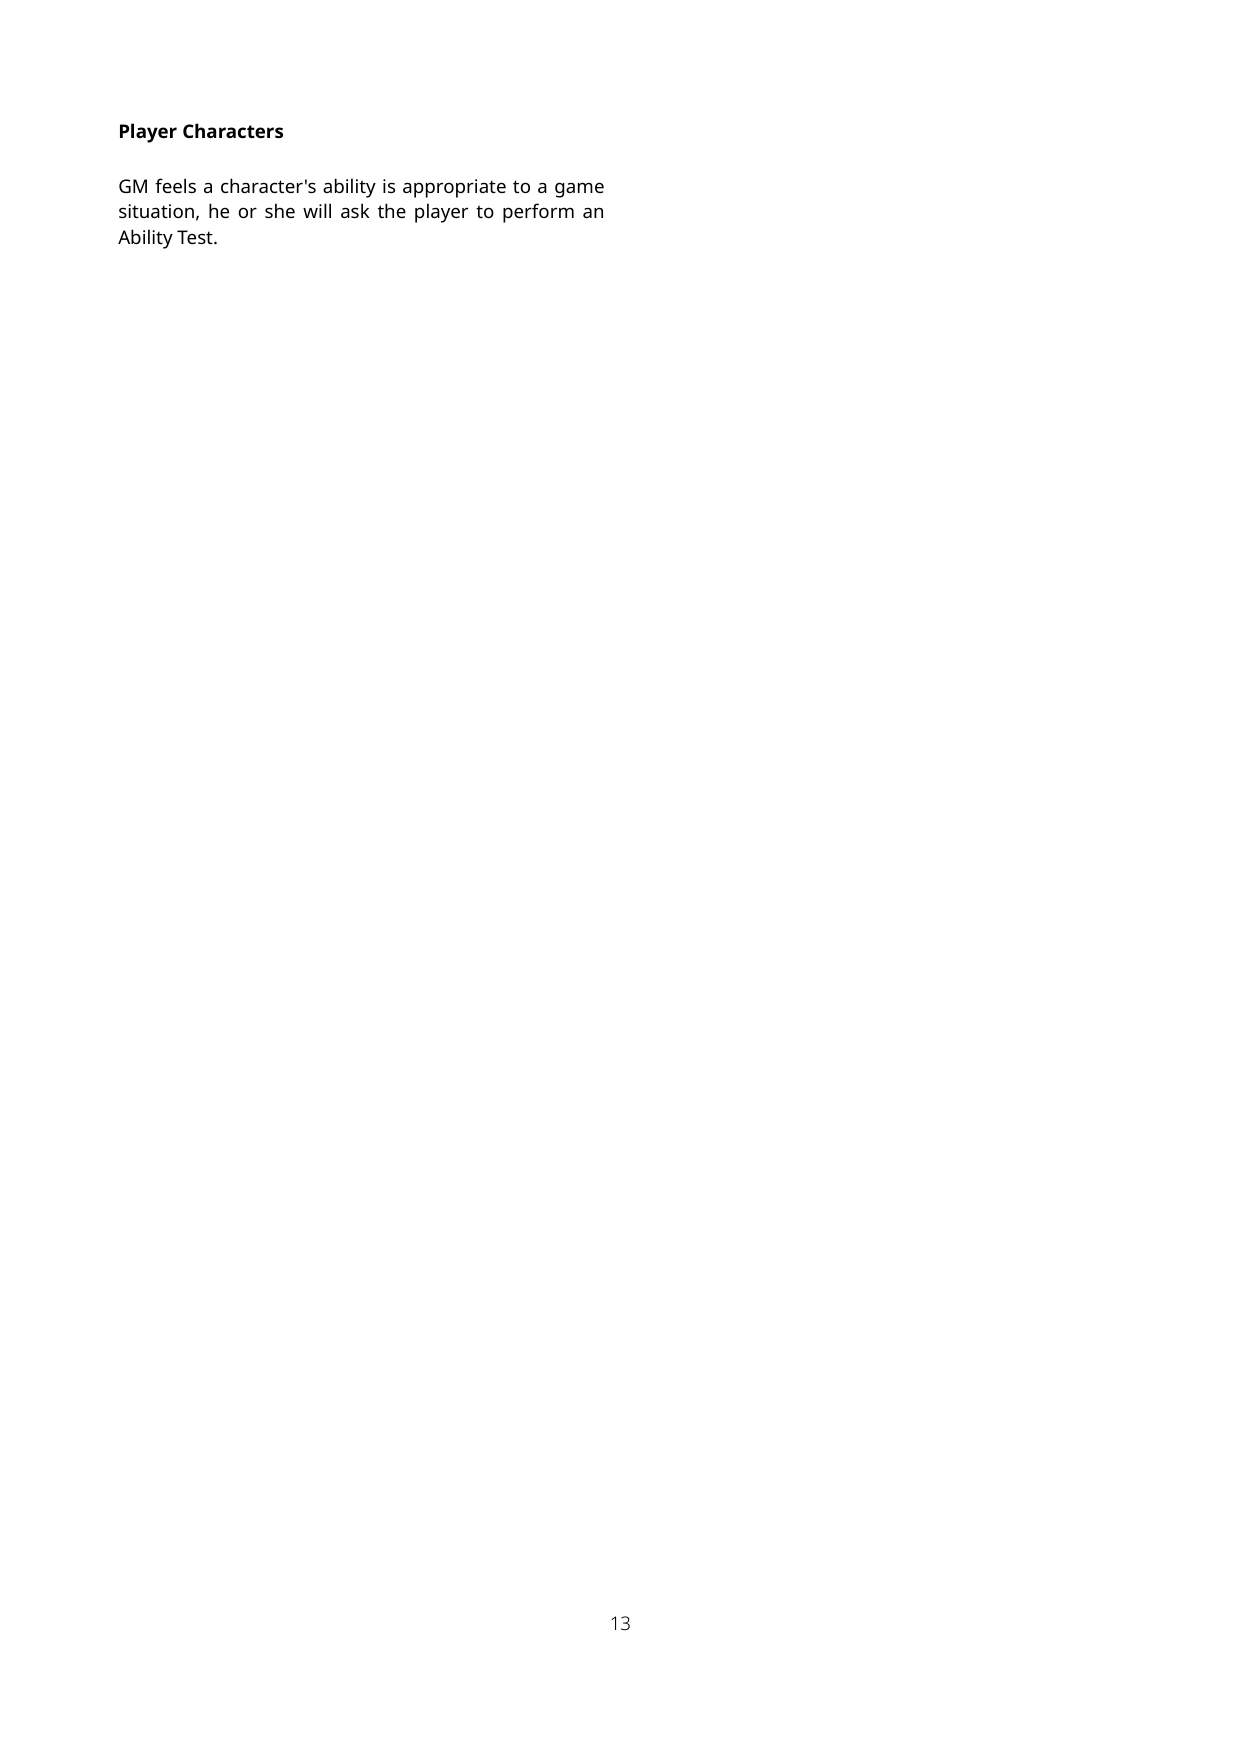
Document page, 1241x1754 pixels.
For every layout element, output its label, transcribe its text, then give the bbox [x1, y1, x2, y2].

text GM feels a character's ability is appropriate to a game situation, he or she will ask the player to perform an Ability Test. [118, 173, 605, 250]
